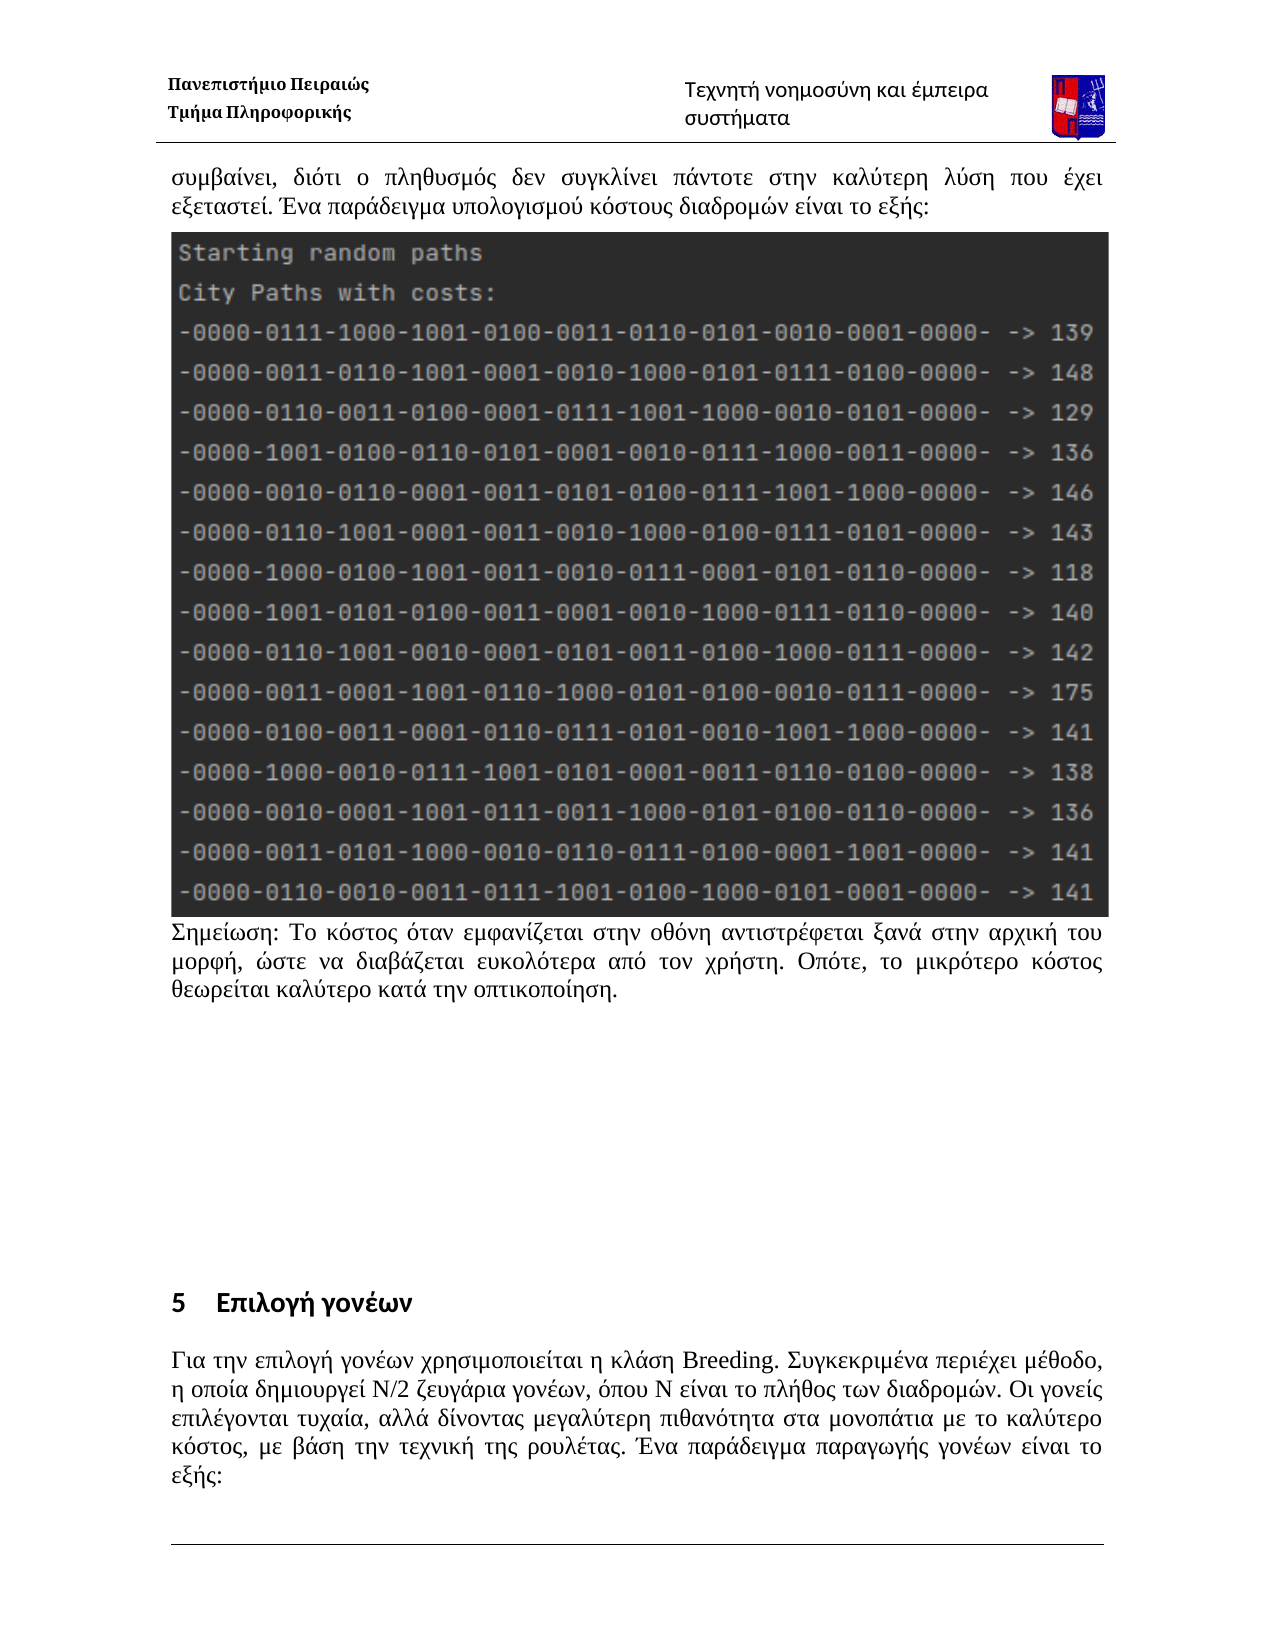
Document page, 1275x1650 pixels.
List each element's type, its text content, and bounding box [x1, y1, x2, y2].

subtitle Επιλογή γονέων [171, 1284, 1104, 1320]
picture [171, 232, 1109, 917]
picture [1052, 75, 1105, 141]
text Σημείωση: Το κόστος όταν εμφανίζεται στην οθόνη αντιστρέφεται ξανά στην αρχική του μορφή, ώστε να διαβάζεται ευκολότερα από τον χρήστη. Οπότε, το μικρότερο κόστος θεωρείται καλύτερο κατά την οπτικοποίηση. [171, 917, 1104, 1003]
text συμβαίνει, διότι ο πληθυσμός δεν συγκλίνει πάντοτε στην καλύτερη λύση που έχει εξεταστεί. Ένα παράδειγμα υπολογισμού κόστους διαδρομών είναι το εξής: [171, 162, 1104, 220]
text Για την επιλογή γονέων χρησιμοποιείται η κλάση Breeding. Συγκεκριμένα περιέχει μέθοδο, η οποία δημιουργεί N/2 ζευγάρια γονέων, όπου N είναι το πλήθος των διαδρομών. Οι γονείς επιλέγονται τυχαία, αλλά δίνοντας μεγαλύτερη πιθανότητα στα μονοπάτια με το καλύτερο κόστος, με βάση την τεχνική της ρουλέτας. Ένα παράδειγμα παραγωγής γονέων είναι το εξής: [171, 1345, 1104, 1489]
